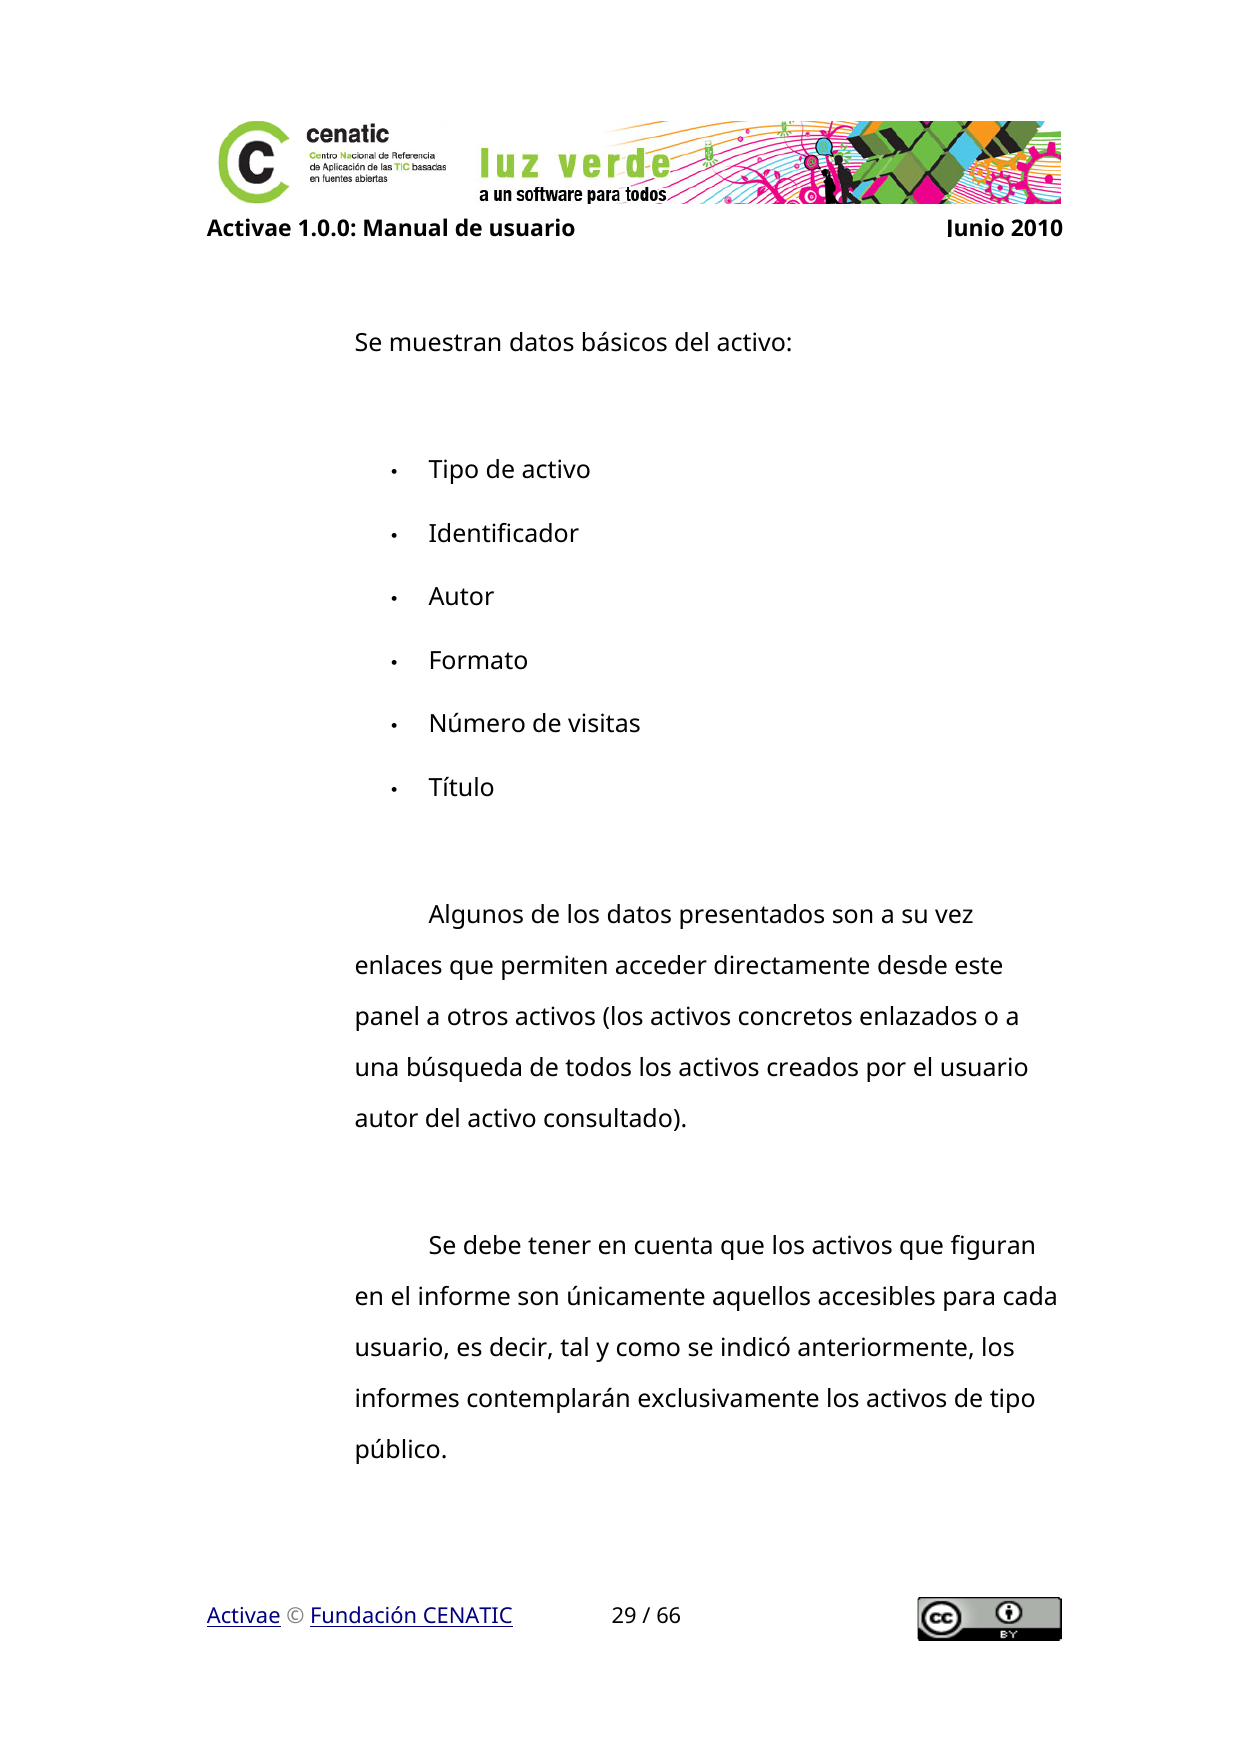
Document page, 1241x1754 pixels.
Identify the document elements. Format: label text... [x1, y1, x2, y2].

text Algunos de los datos presentados son a su vez enlaces que permiten acceder directamente desde este panel a otros activos (los activos concretos enlazados o a una búsqueda de todos los activos creados por el usuario autor del activo consultado). [354, 897, 1063, 1135]
picture [211, 121, 1061, 204]
list Título [391, 769, 1063, 804]
text Se debe tener en cuenta que los activos que figuran en el informe son únicamente aquellos accesibles para cada usuario, es decir, tal y como se indicó anteriormente, los informes contemplarán exclusivamente los activos de tipo público. [354, 1228, 1063, 1466]
picture [917, 1597, 1062, 1641]
text Se muestran datos básicos del activo: [354, 325, 1063, 359]
list Autor [391, 579, 1063, 613]
list Identificador [391, 515, 1063, 549]
list Formato [391, 642, 1063, 677]
list Número de visitas [391, 706, 1063, 740]
list Tipo de activo [391, 452, 1063, 486]
